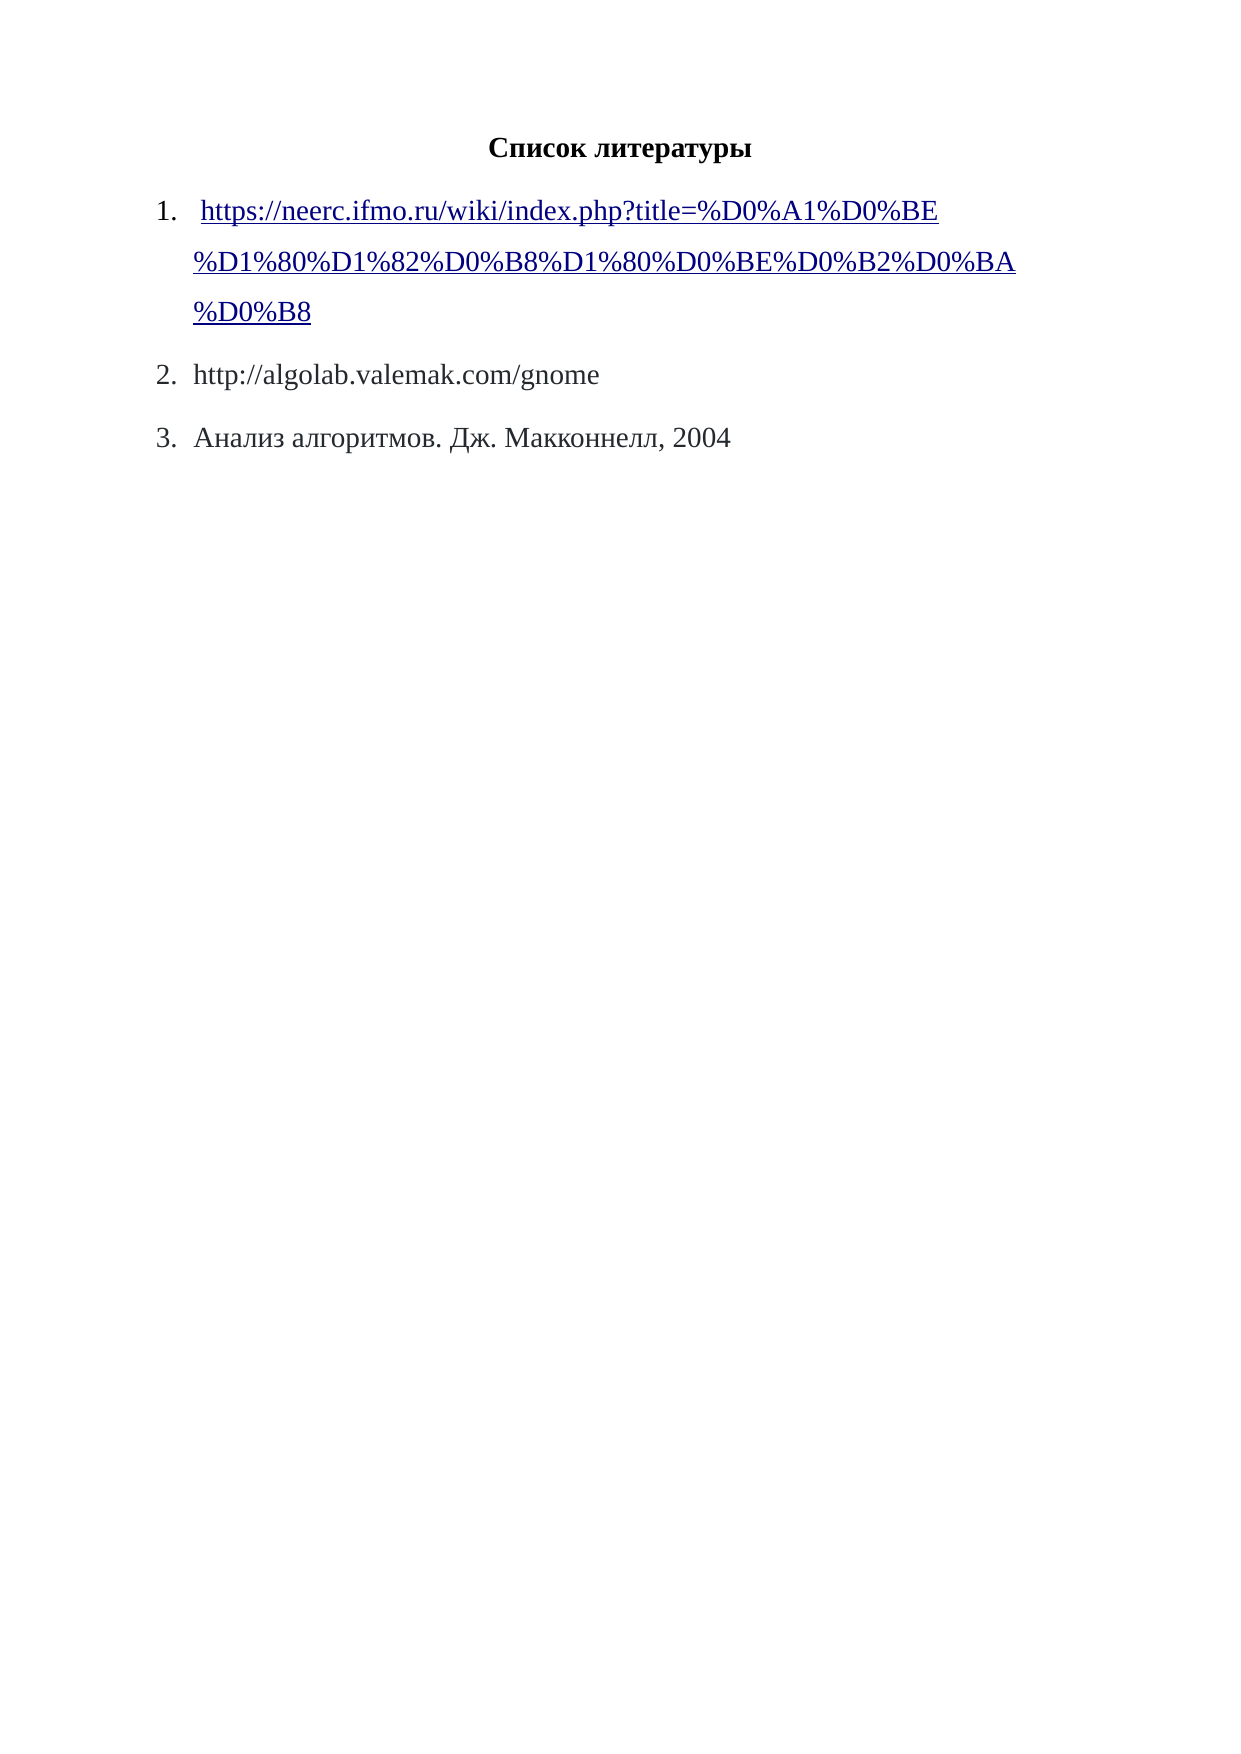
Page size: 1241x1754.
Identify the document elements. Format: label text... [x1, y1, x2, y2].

list Анализ алгоритмов. Дж. Макконнелл, 2004 [156, 420, 1122, 453]
text Список литературы [118, 131, 1122, 164]
list https://neerc.ifmo.ru/wiki/index.php?title=%D0%A1%D0%BE%D1%80%D1%82%D0%B8%D1%80%D0%BE%D0%B2%D0%BA%D0%B8 [156, 193, 1122, 328]
list http://algolab.valemak.com/gnome [156, 357, 1122, 390]
